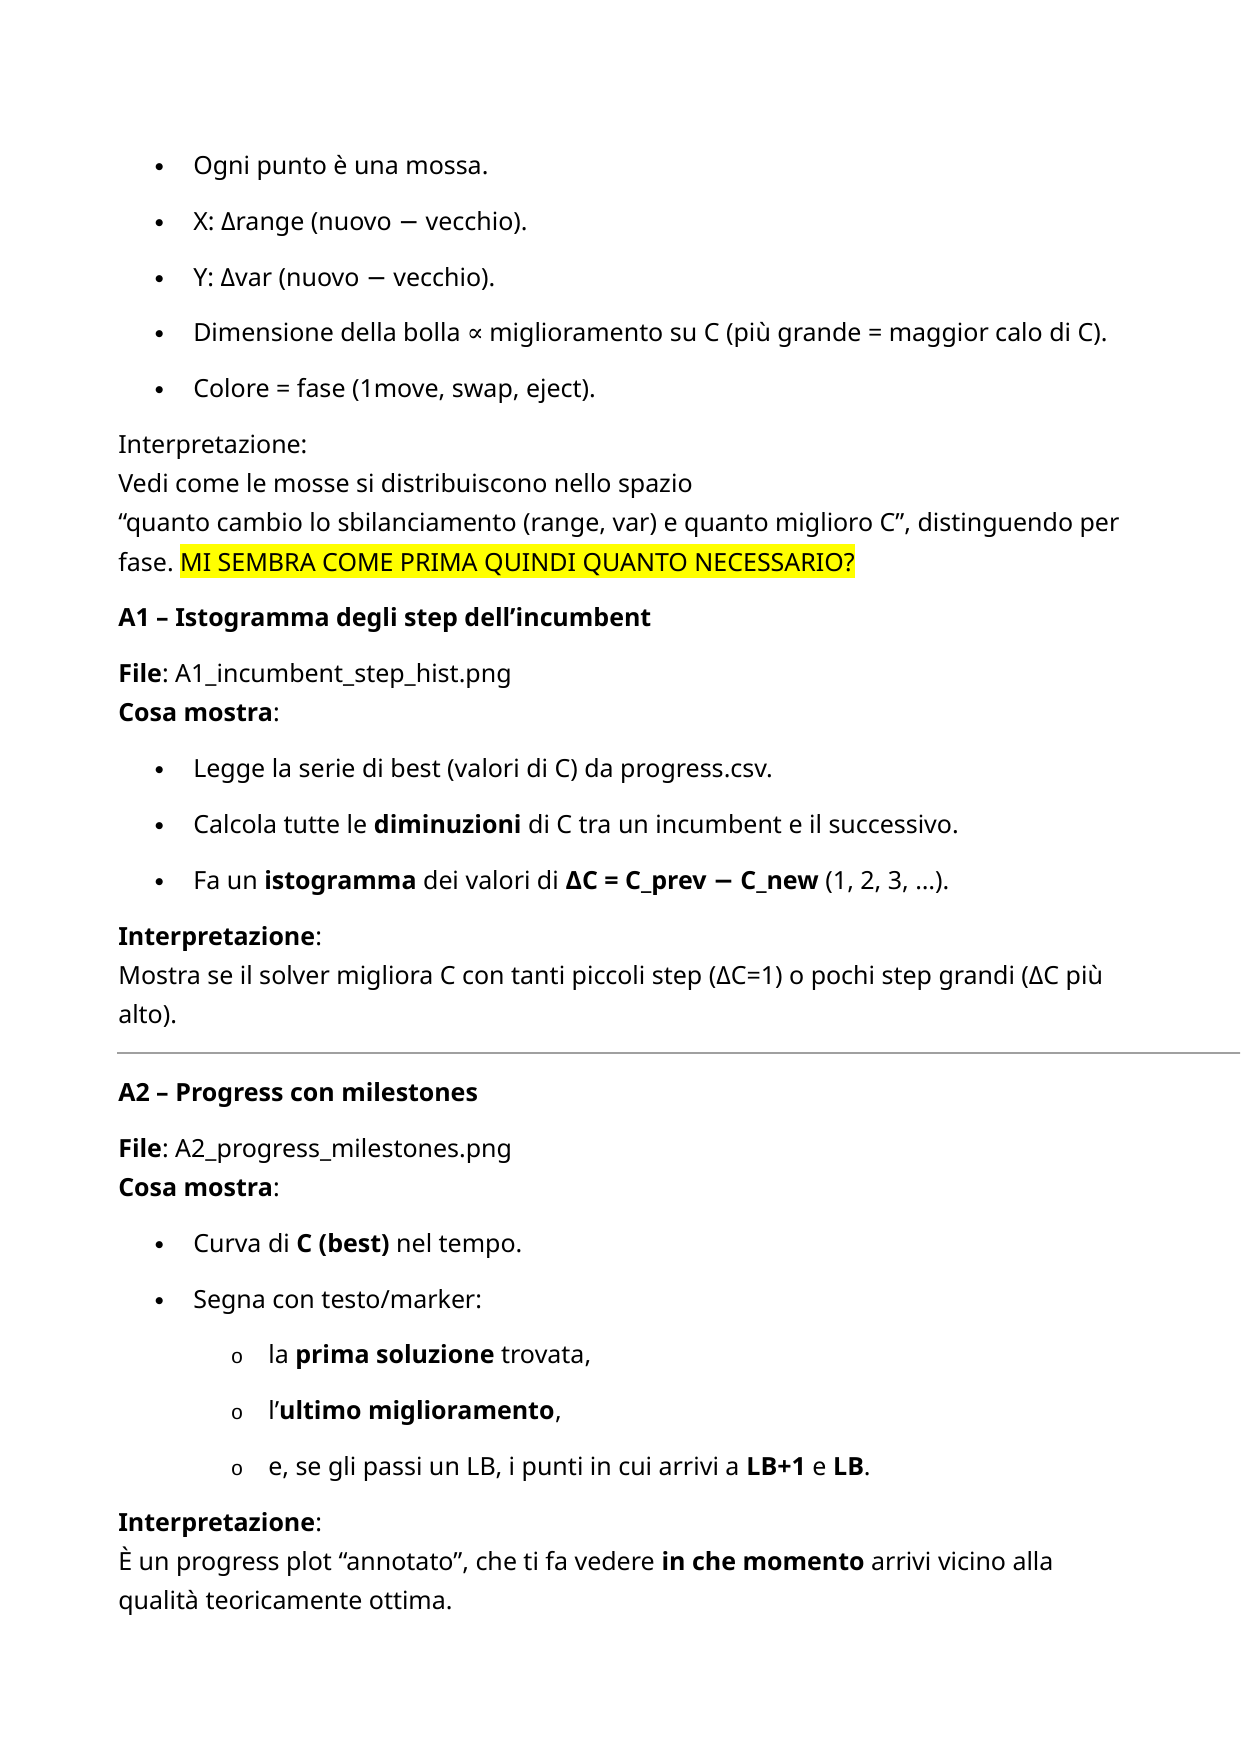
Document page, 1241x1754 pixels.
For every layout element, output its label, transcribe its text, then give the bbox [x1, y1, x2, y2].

text File: A1_incumbent_step_hist.png Cosa mostra: [118, 656, 1122, 729]
text A2 – Progress con milestones [118, 1075, 1122, 1109]
list la prima soluzione trovata, [231, 1337, 1122, 1371]
text File: A2_progress_milestones.png Cosa mostra: [118, 1131, 1122, 1204]
text Interpretazione: Vedi come le mosse si distribuiscono nello spazio “quanto cambio lo sbilanciamento (range, var) e quanto miglioro C”, distinguendo per fase. MI SEMBRA COME PRIMA QUINDI QUANTO NECESSARIO? [118, 427, 1122, 578]
text Interpretazione: Mostra se il solver migliora C con tanti piccoli step (ΔC=1) o pochi step grandi (ΔC più alto). [118, 918, 1122, 1031]
text A1 – Istogramma degli step dell’incumbent [118, 600, 1122, 634]
list Fa un istogramma dei valori di ΔC = C_prev − C_new (1, 2, 3, …). [156, 863, 1122, 897]
list Segna con testo/marker: [156, 1281, 1122, 1315]
list Calcola tutte le diminuzioni di C tra un incumbent e il successivo. [156, 807, 1122, 841]
list e, se gli passi un LB, i punti in cui arrivi a LB+1 e LB. [231, 1449, 1122, 1483]
list Y: Δvar (nuovo − vecchio). [156, 259, 1122, 293]
list Colore = fase (1move, swap, eject). [156, 371, 1122, 405]
text Interpretazione: È un progress plot “annotato”, che ti fa vedere in che momento arrivi vicino alla qualità teoricamente ottima. [118, 1505, 1122, 1617]
list Ogni punto è una mossa. [156, 148, 1122, 182]
list l’ultimo miglioramento, [231, 1393, 1122, 1427]
list Dimensione della bolla ∝ miglioramento su C (più grande = maggior calo di C). [156, 315, 1122, 349]
list Legge la serie di best (valori di C) da progress.csv. [156, 751, 1122, 785]
list Curva di C (best) nel tempo. [156, 1226, 1122, 1259]
list X: Δrange (nuovo − vecchio). [156, 203, 1122, 237]
